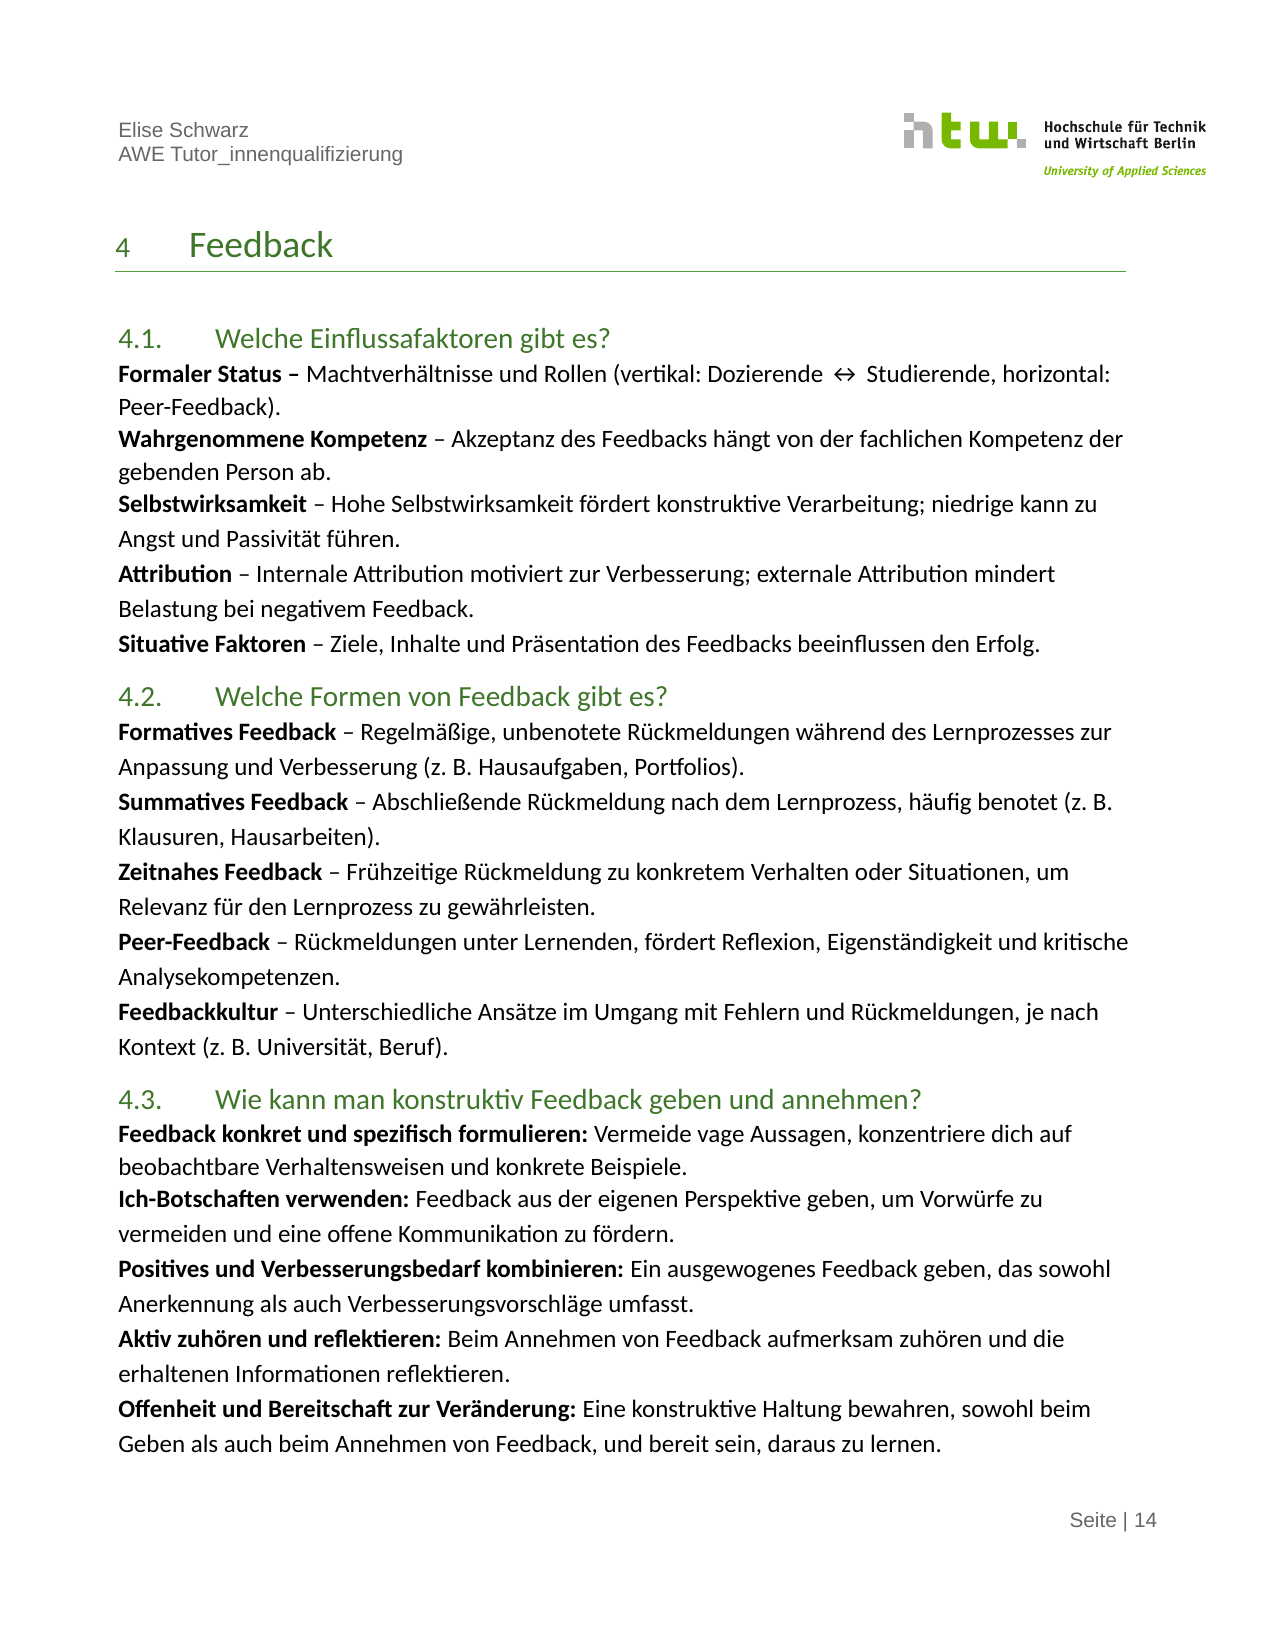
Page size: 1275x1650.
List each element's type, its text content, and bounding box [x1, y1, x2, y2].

text Formatives Feedback – Regelmäßige, unbenotete Rückmeldungen während des Lernprozesses zur Anpassung und Verbesserung (z. B. Hausaufgaben, Portfolios). [118, 716, 1157, 782]
text Situative Faktoren – Ziele, Inhalte und Präsentation des Feedbacks beeinflussen den Erfolg. [118, 628, 1157, 659]
text Feedbackkultur – Unterschiedliche Ansätze im Umgang mit Fehlern und Rückmeldungen, je nach Kontext (z. B. Universität, Beruf). [118, 996, 1157, 1062]
text Summatives Feedback – Abschließende Rückmeldung nach dem Lernprozess, häufig benotet (z. B. Klausuren, Hausarbeiten). [118, 786, 1157, 852]
text Attribution – Internale Attribution motiviert zur Verbesserung; externale Attribution mindert Belastung bei negativem Feedback. [118, 558, 1157, 624]
list 4.2. Welche Formen von Feedback gibt es? [118, 678, 1157, 714]
text Zeitnahes Feedback – Frühzeitige Rückmeldung zu konkretem Verhalten oder Situationen, um Relevanz für den Lernprozess zu gewährleisten. [118, 856, 1157, 922]
text Positives und Verbesserungsbedarf kombinieren: Ein ausgewogenes Feedback geben, das sowohl Anerkennung als auch Verbesserungsvorschläge umfasst. [118, 1254, 1157, 1319]
text Offenheit und Bereitschaft zur Veränderung: Eine konstruktive Haltung bewahren, sowohl beim Geben als auch beim Annehmen von Feedback, und bereit sein, daraus zu lernen. [118, 1394, 1157, 1459]
text Ich-Botschaften verwenden: Feedback aus der eigenen Perspektive geben, um Vorwürfe zu vermeiden und eine offene Kommunikation zu fördern. [118, 1184, 1157, 1249]
text Aktiv zuhören und reflektieren: Beim Annehmen von Feedback aufmerksam zuhören und die erhaltenen Informationen reflektieren. [118, 1324, 1157, 1389]
text Selbstwirksamkeit – Hohe Selbstwirksamkeit fördert konstruktive Verarbeitung; niedrige kann zu Angst und Passivität führen. [118, 488, 1157, 554]
subtitle Feedback [115, 221, 1157, 311]
list 4.3. Wie kann man konstruktiv Feedback geben und annehmen? Feedback konkret und spezifisch formulieren: Vermeide vage Aussagen, konzentriere dich auf beobachtbare Verhaltensweisen und konkrete Beispiele. [118, 1081, 1157, 1182]
text Peer-Feedback – Rückmeldungen unter Lernenden, fördert Reflexion, Eigenständigkeit und kritische Analysekompetenzen. [118, 926, 1157, 992]
list 4.1. Welche Einflussafaktoren gibt es? Formaler Status – Machtverhältnisse und Rollen (vertikal: Dozierende ↔ Studierende, horizontal: Peer-Feedback). Wahrgenommene Kompetenz – Akzeptanz des Feedbacks hängt von der fachlichen Kompetenz der gebenden Person ab. [118, 320, 1157, 486]
